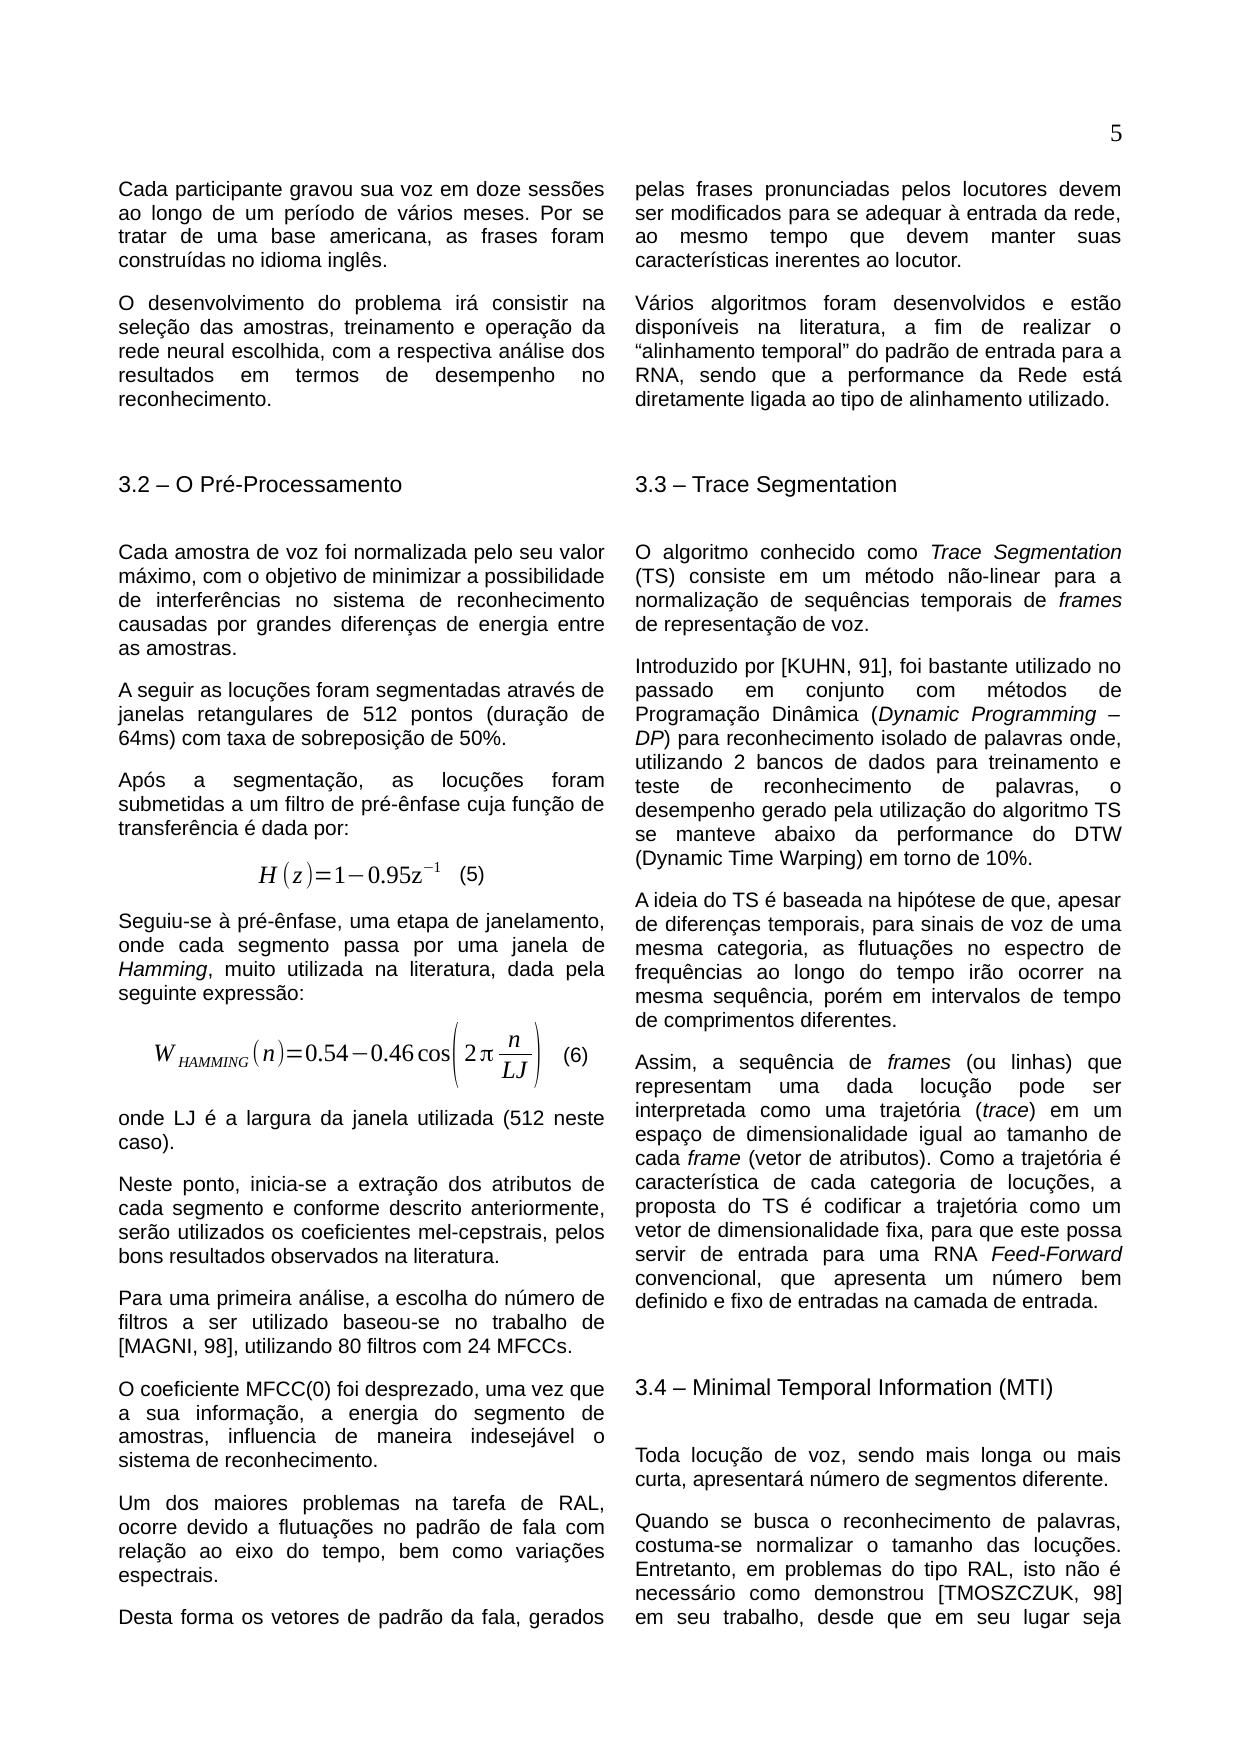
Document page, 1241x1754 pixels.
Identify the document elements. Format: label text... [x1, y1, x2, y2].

text pelas frases pronunciadas pelos locutores devem ser modificados para se adequar à entrada da rede, ao mesmo tempo que devem manter suas características inerentes ao locutor. [635, 176, 1122, 272]
text Cada amostra de voz foi normalizada pelo seu valor máximo, com o objetivo de minimizar a possibilidade de interferências no sistema de reconhecimento causadas por grandes diferenças de energia entre as amostras. [118, 539, 605, 659]
text (6) [118, 1023, 605, 1087]
text 3.4 – Minimal Temporal Information (MTI) [635, 1374, 1122, 1400]
text Vários algoritmos foram desenvolvidos e estão disponíveis na literatura, a fim de realizar o “alinhamento temporal” do padrão de entrada para a RNA, sendo que a performance da Rede está diretamente ligada ao tipo de alinhamento utilizado. [635, 291, 1122, 410]
text Introduzido por [KUHN, 91], foi bastante utilizado no passado em conjunto com métodos de Programação Dinâmica (Dynamic Programming – DP) para reconhecimento isolado de palavras onde, utilizando 2 bancos de dados para treinamento e teste de reconhecimento de palavras, o desempenho gerado pela utilização do algoritmo TS se manteve abaixo da performance do DTW (Dynamic Time Warping) em torno de 10%. [635, 654, 1122, 869]
text 3.3 – Trace Segmentation [635, 471, 1122, 497]
text A seguir as locuções foram segmentadas através de janelas retangulares de 512 pontos (duração de 64ms) com taxa de sobreposição de 50%. [118, 678, 605, 749]
text Seguiu-se à pré-ênfase, uma etapa de janelamento, onde cada segmento passa por uma janela de Hamming, muito utilizada na literatura, dada pela seguinte expressão: [118, 908, 605, 1004]
text A ideia do TS é baseada na hipótese de que, apesar de diferenças temporais, para sinais de voz de uma mesma categoria, as flutuações no espectro de frequências ao longo do tempo irão ocorrer na mesma sequência, porém em intervalos de tempo de comprimentos diferentes. [635, 888, 1122, 1031]
text Cada participante gravou sua voz em doze sessões ao longo de um período de vários meses. Por se tratar de uma base americana, as frases foram construídas no idioma inglês. [118, 176, 605, 272]
text O algoritmo conhecido como Trace Segmentation (TS) consiste em um método não-linear para a normalização de sequências temporais de frames de representação de voz. [635, 539, 1122, 635]
text Após a segmentação, as locuções foram submetidas a um filtro de pré-ênfase cuja função de transferência é dada por: [118, 768, 605, 840]
text Para uma primeira análise, a escolha do número de filtros a ser utilizado baseou-se no trabalho de [Magni, 98], utilizando 80 filtros com 24 MFCCs. [118, 1286, 605, 1358]
text 3.2 – O Pré-Processamento [118, 471, 605, 497]
text Quando se busca o reconhecimento de palavras, costuma-se normalizar o tamanho das locuções. Entretanto, em problemas do tipo RAL, isto não é necessário como demonstrou [Tmoszczuk, 98] em seu trabalho, desde que em seu lugar seja [635, 1509, 1122, 1629]
text Toda locução de voz, sendo mais longa ou mais curta, apresentará número de segmentos diferente. [635, 1443, 1122, 1491]
text onde LJ é a largura da janela utilizada (512 neste caso). [118, 1106, 605, 1154]
text Neste ponto, inicia-se a extração dos atributos de cada segmento e conforme descrito anteriormente, serão utilizados os coeficientes mel-cepstrais, pelos bons resultados observados na literatura. [118, 1172, 605, 1268]
text Desta forma os vetores de padrão da fala, gerados [118, 1605, 605, 1629]
text Um dos maiores problemas na tarefa de RAL, ocorre devido a flutuações no padrão de fala com relação ao eixo do tempo, bem como variações espectrais. [118, 1491, 605, 1586]
text (5) [118, 858, 605, 890]
text Assim, a sequência de frames (ou linhas) que representam uma dada locução pode ser interpretada como uma trajetória (trace) em um espaço de dimensionalidade igual ao tamanho de cada frame (vetor de atributos). Como a trajetória é característica de cada categoria de locuções, a proposta do TS é codificar a trajetória como um vetor de dimensionalidade fixa, para que este possa servir de entrada para uma RNA Feed-Forward convencional, que apresenta um número bem definido e fixo de entradas na camada de entrada. [635, 1050, 1122, 1313]
text O desenvolvimento do problema irá consistir na seleção das amostras, treinamento e operação da rede neural escolhida, com a respectiva análise dos resultados em termos de desempenho no reconhecimento. [118, 291, 605, 410]
text O coeficiente MFCC(0) foi desprezado, uma vez que a sua informação, a energia do segmento de amostras, influencia de maneira indesejável o sistema de reconhecimento. [118, 1376, 605, 1472]
